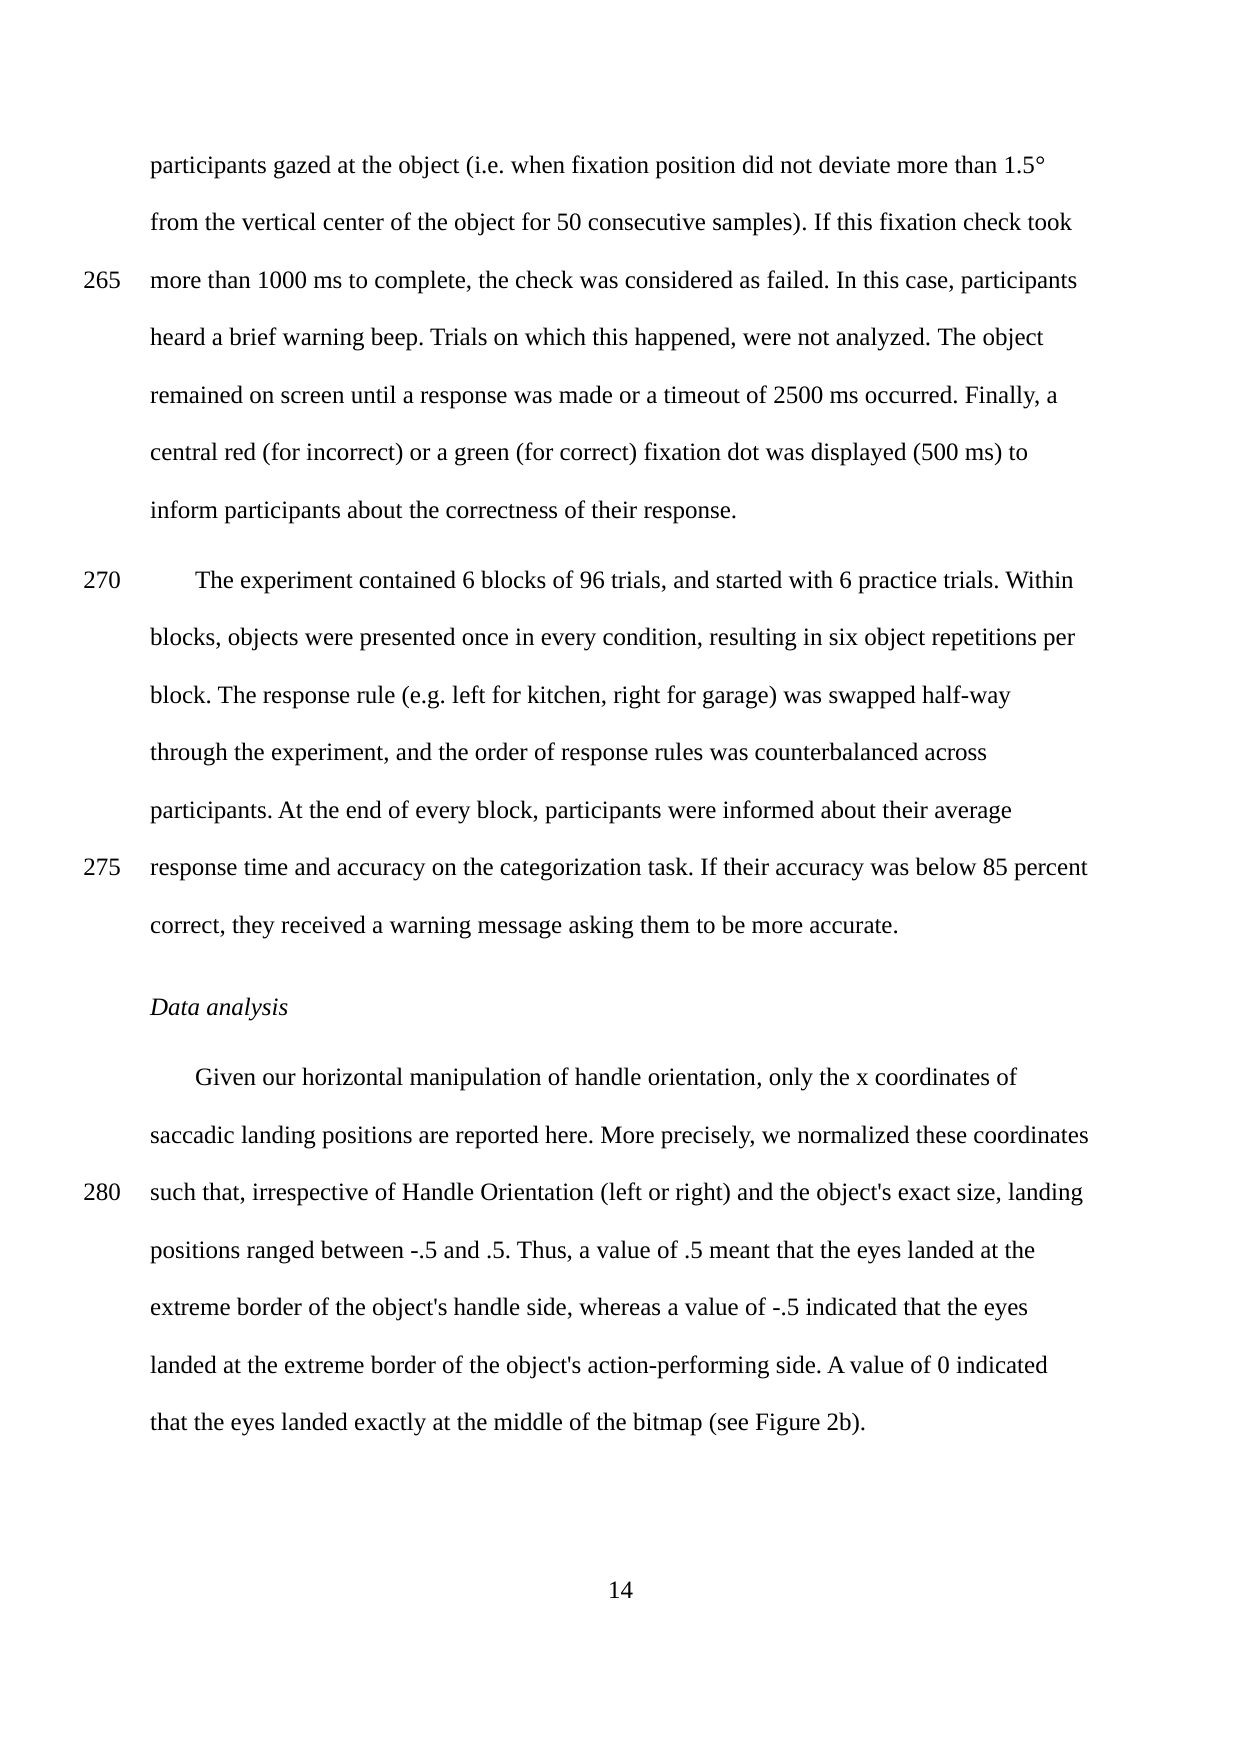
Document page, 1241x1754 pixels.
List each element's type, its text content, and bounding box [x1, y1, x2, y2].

subtitle Data analysis [150, 992, 1091, 1021]
text participants gazed at the object (i.e. when fixation position did not deviate more than 1.5° from the vertical center of the object for 50 consecutive samples). If this fixation check took more than 1000 ms to complete, the check was considered as failed. In this case, participants heard a brief warning beep. Trials on which this happened, were not analyzed. The object remained on screen until a response was made or a timeout of 2500 ms occurred. Finally, a central red (for incorrect) or a green (for correct) fixation dot was displayed (500 ms) to inform participants about the correctness of their response. [150, 150, 1091, 524]
text The experiment contained 6 blocks of 96 trials, and started with 6 practice trials. Within blocks, objects were presented once in every condition, resulting in six object repetitions per block. The response rule (e.g. left for kitchen, right for garage) was swapped half-way through the experiment, and the order of response rules was counterbalanced across participants. At the end of every block, participants were informed about their average response time and accuracy on the categorization task. If their accuracy was below 85 percent correct, they received a warning message asking them to be more accurate. [150, 565, 1091, 939]
text Given our horizontal manipulation of handle orientation, only the x coordinates of saccadic landing positions are reported here. More precisely, we normalized these coordinates such that, irrespective of Handle Orientation (left or right) and the object's exact size, landing positions ranged between -.5 and .5. Thus, a value of .5 meant that the eyes landed at the extreme border of the object's handle side, whereas a value of -.5 indicated that the eyes landed at the extreme border of the object's action-performing side. A value of 0 indicated that the eyes landed exactly at the middle of the bitmap (see Figure 2b). [150, 1062, 1091, 1436]
